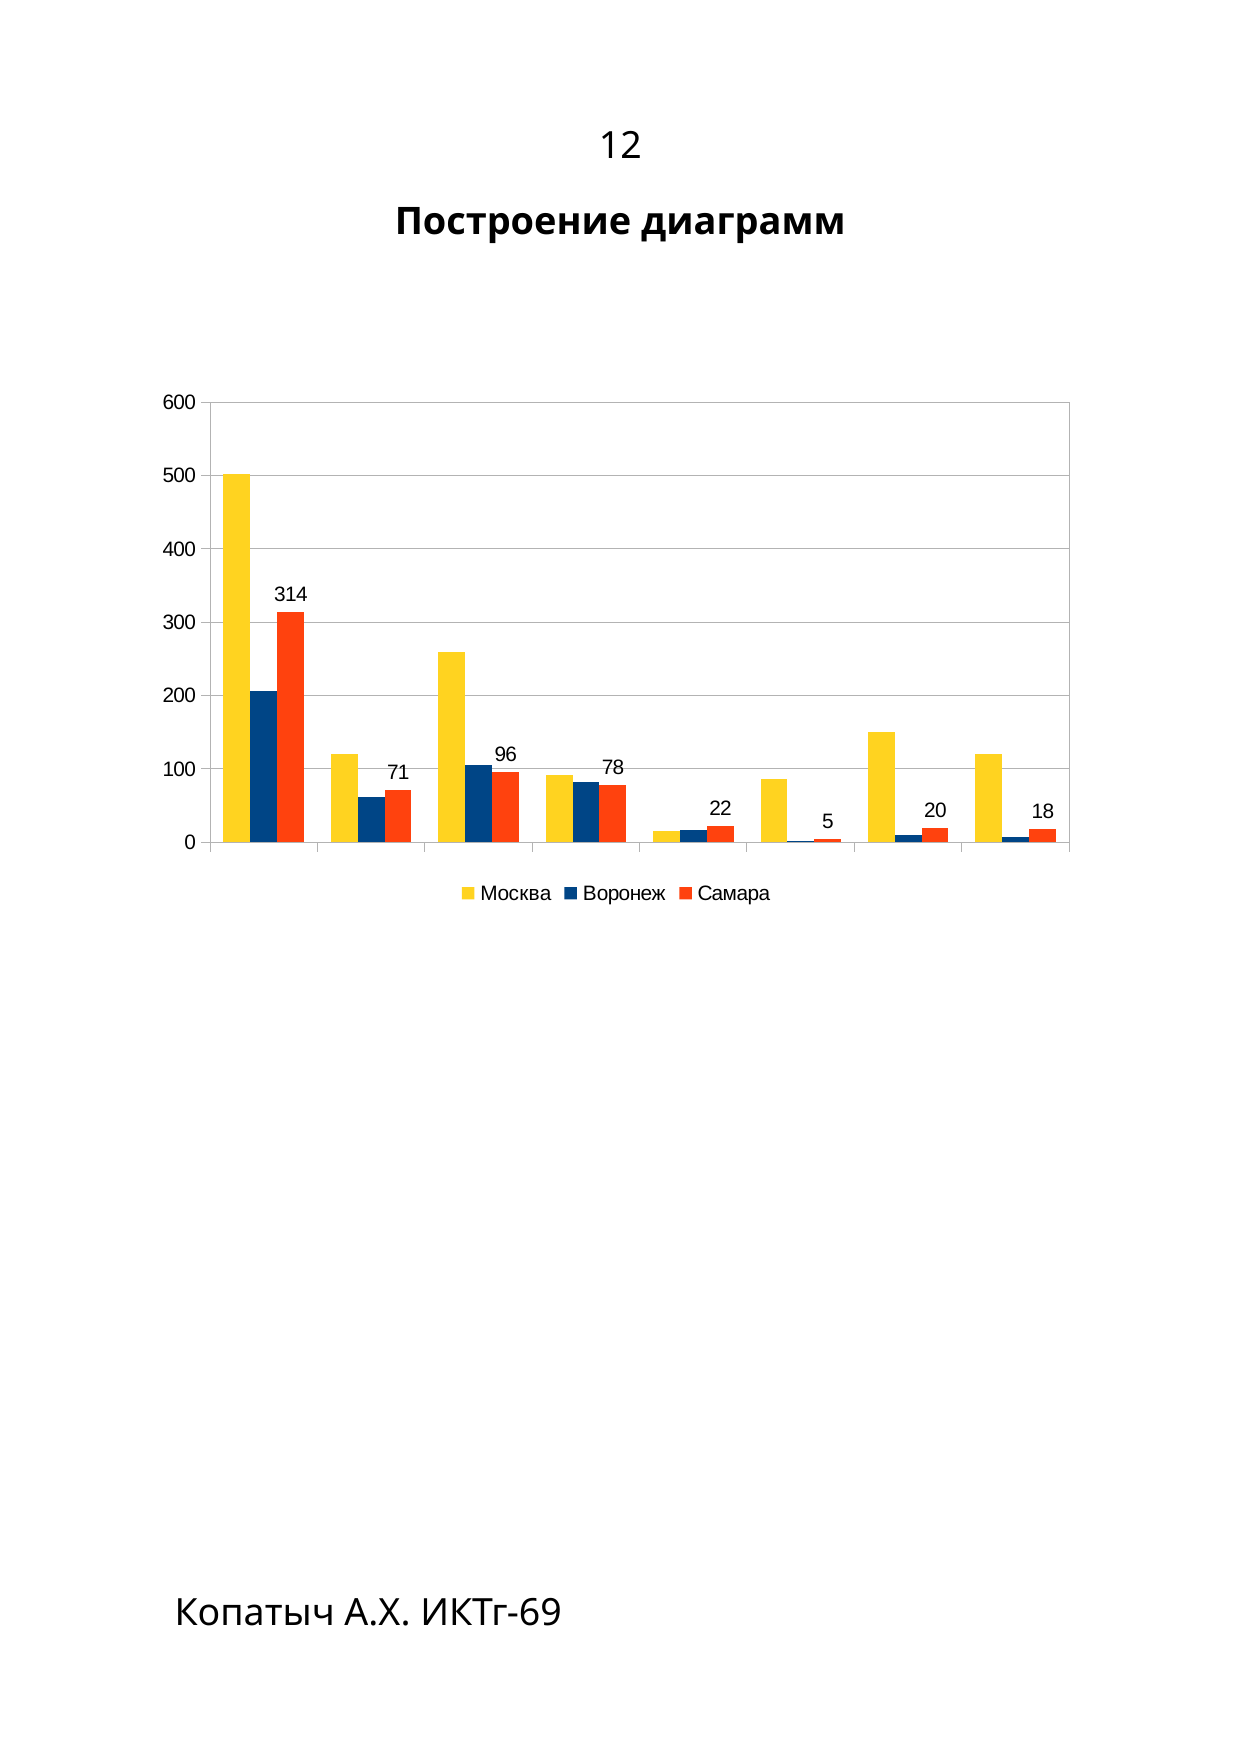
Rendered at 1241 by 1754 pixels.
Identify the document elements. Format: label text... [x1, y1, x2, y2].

subtitle Построение диаграмм [118, 194, 1122, 246]
